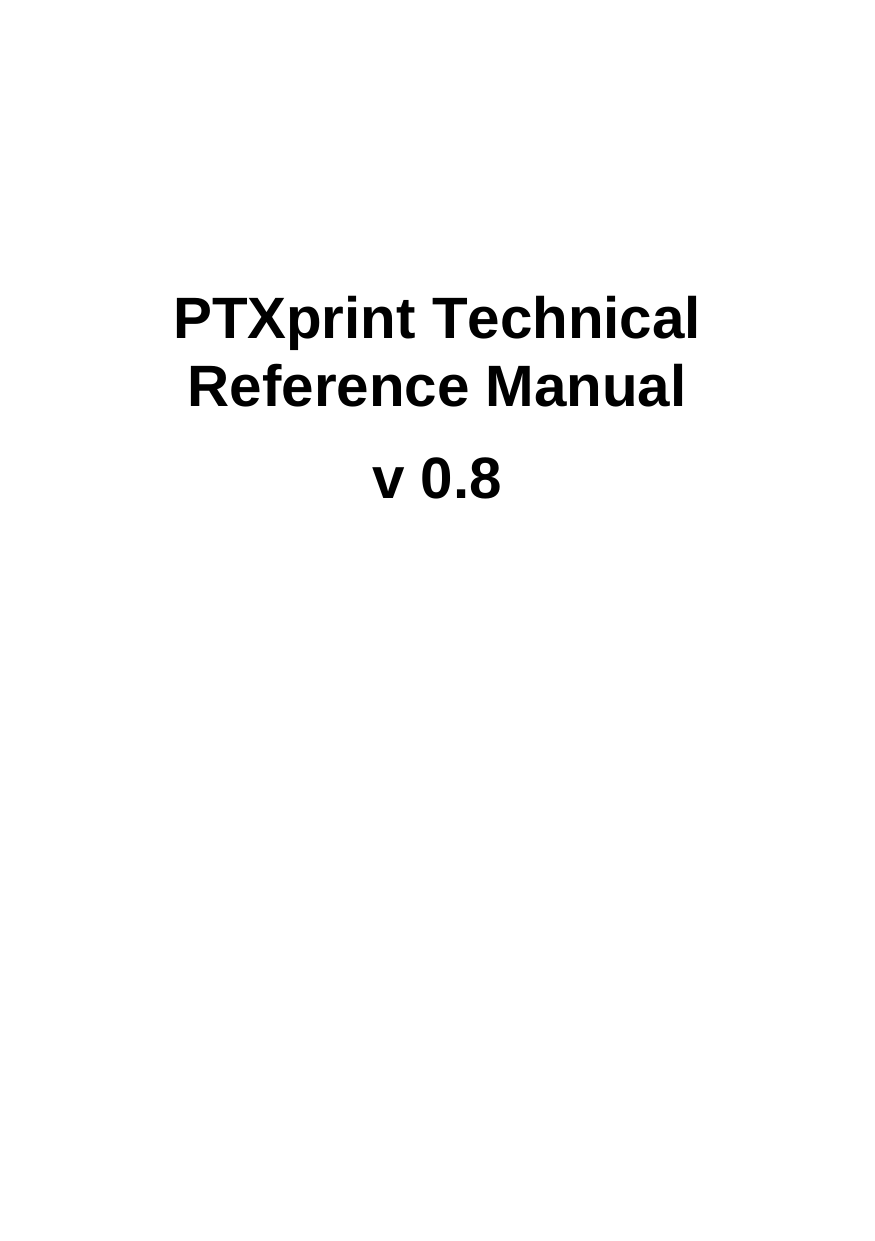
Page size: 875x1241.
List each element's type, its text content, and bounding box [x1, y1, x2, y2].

title PTXprint Technical Reference Manual [75, 284, 799, 418]
title v 0.8 [75, 443, 799, 510]
